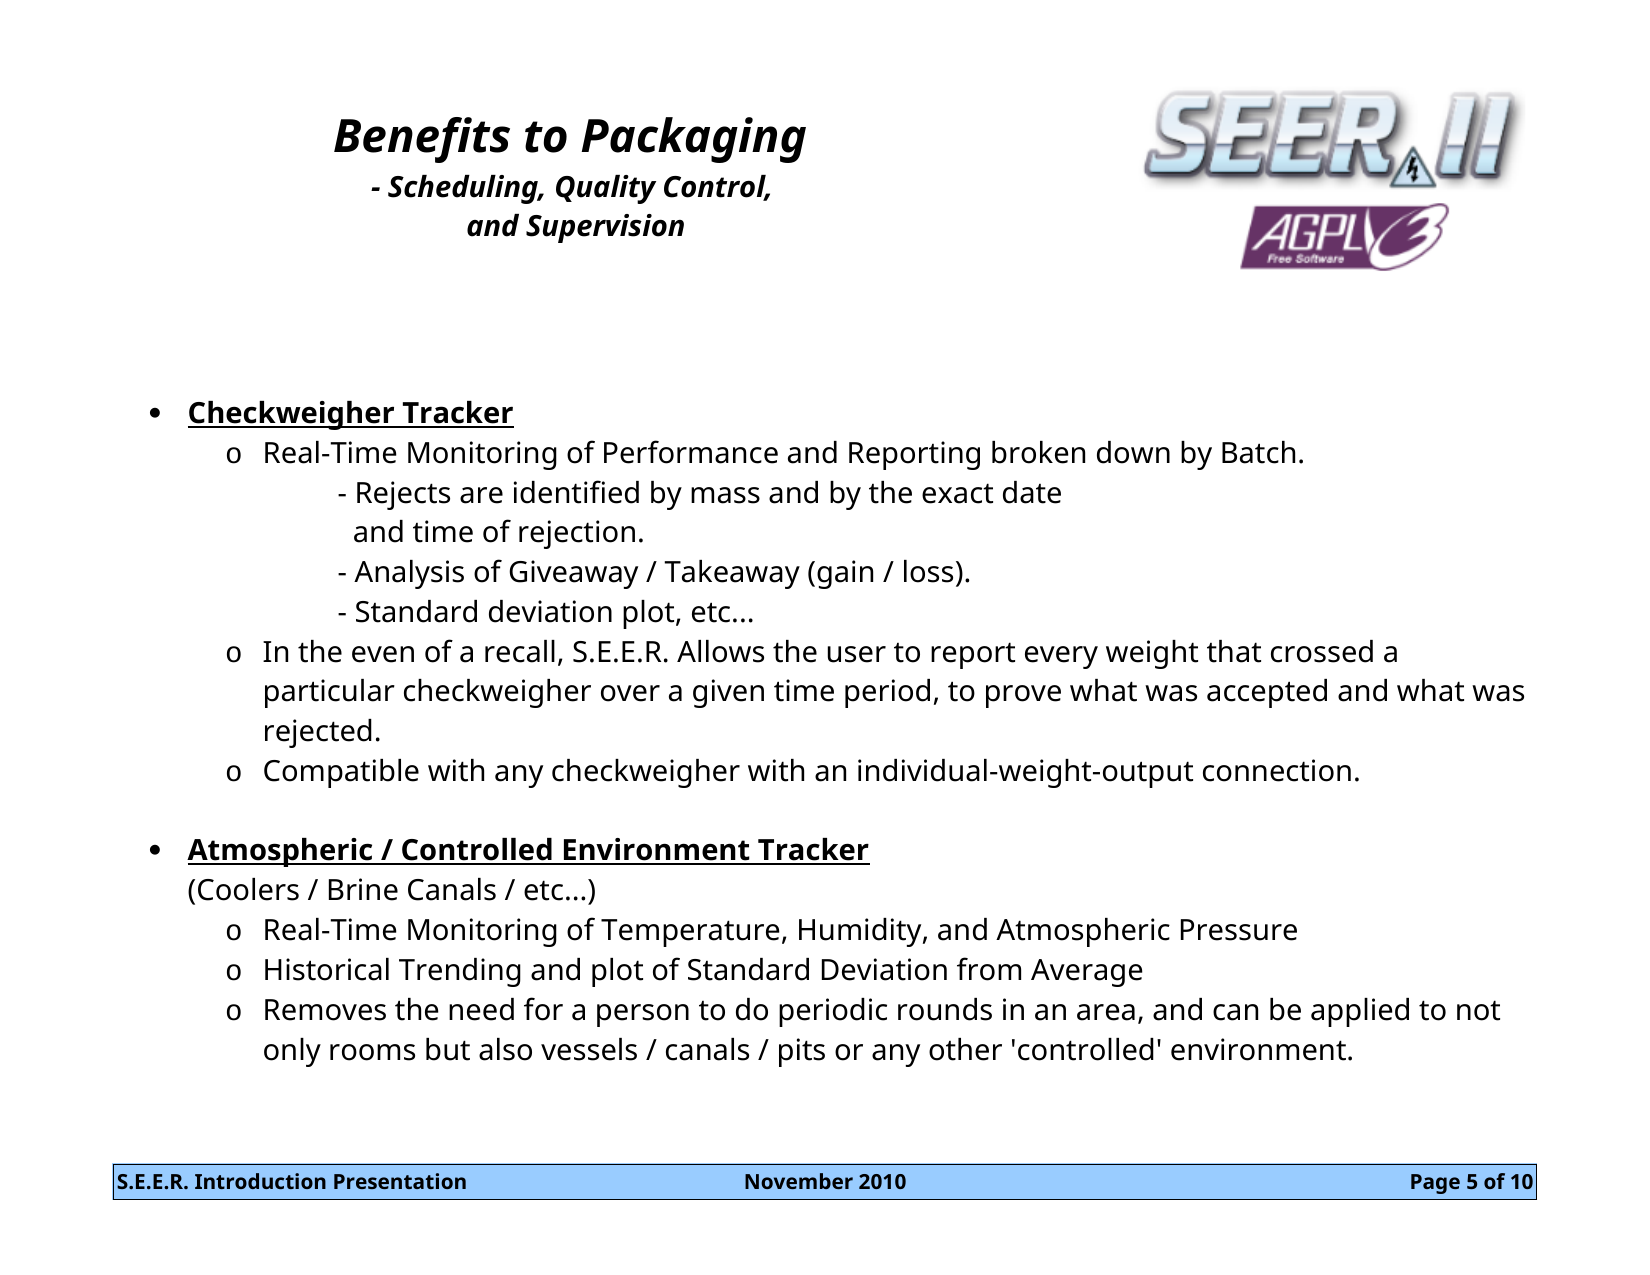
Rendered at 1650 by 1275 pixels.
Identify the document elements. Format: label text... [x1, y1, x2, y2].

list Compatible with any checkweigher with an individual-weight-output connection. [225, 750, 1537, 790]
text - Rejects are identified by mass and by the exact date [112, 472, 1537, 512]
list Real-Time Monitoring of Performance and Reporting broken down by Batch. [225, 432, 1537, 472]
list In the even of a recall, S.E.E.R. Allows the user to report every weight that crossed a particular checkweigher over a given time period, to prove what was accepted and what was rejected. [225, 631, 1537, 750]
text - Analysis of Giveaway / Takeaway (gain / loss). [112, 551, 1537, 591]
list Removes the need for a person to do periodic rounds in an area, and can be applied to not only rooms but also vessels / canals / pits or any other 'controlled' environment. [225, 989, 1537, 1068]
list Real-Time Monitoring of Temperature, Humidity, and Atmospheric Pressure [225, 909, 1537, 949]
list Checkweigher Tracker [150, 392, 1537, 432]
text and time of rejection. [112, 512, 1537, 551]
list Historical Trending and plot of Standard Deviation from Average [225, 949, 1537, 989]
picture [1134, 86, 1526, 282]
list (Coolers / Brine Canals / etc...) [150, 869, 1537, 909]
list Atmospheric / Controlled Environment Tracker [150, 830, 1537, 869]
text - Standard deviation plot, etc... [112, 591, 1537, 631]
